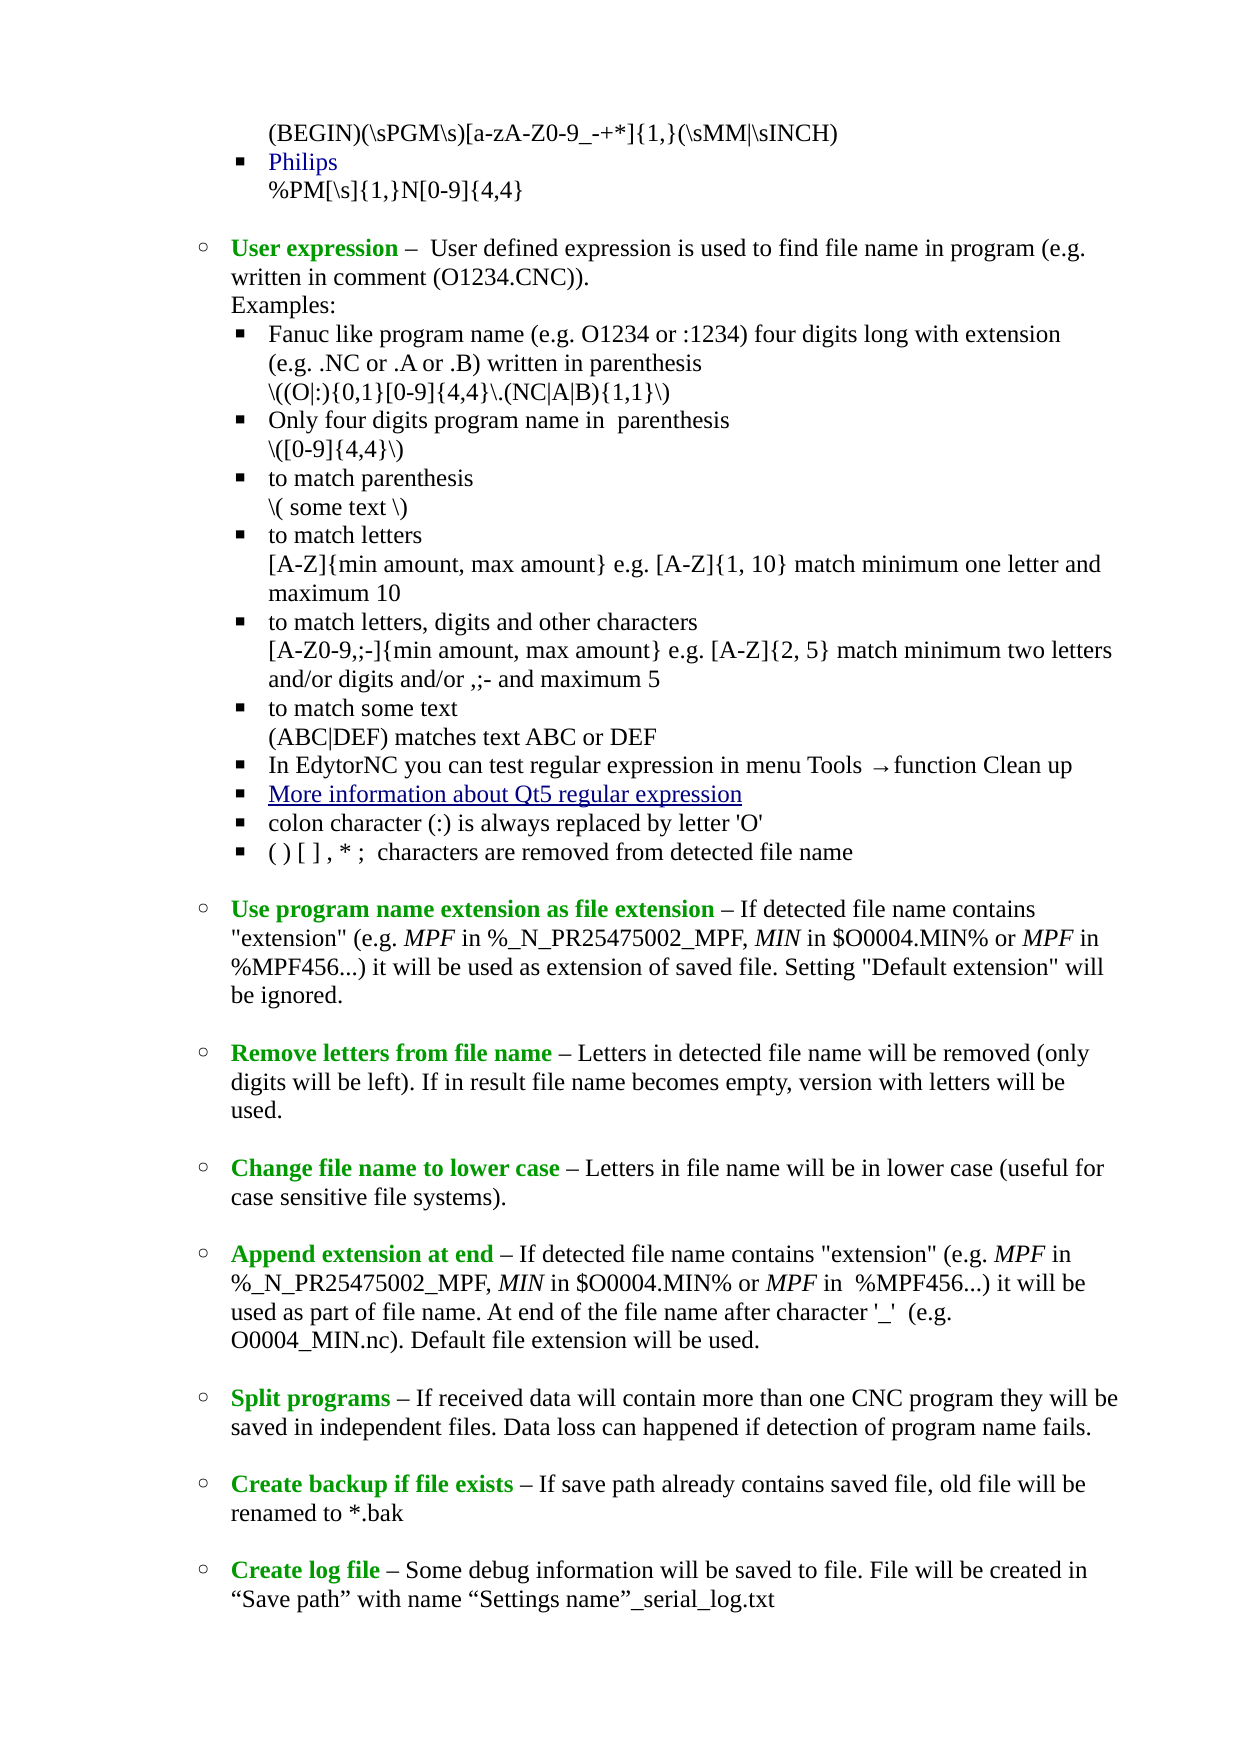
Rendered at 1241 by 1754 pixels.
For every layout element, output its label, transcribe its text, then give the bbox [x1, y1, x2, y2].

list (BEGIN)(\sPGM\s)[a-zA-Z0-9_-+*]{1,}(\sMM|\sINCH) [231, 118, 1122, 147]
list Use program name extension as file extension – If detected file name contains "extension" (e.g. MPF in %_N_PR25475002_MPF, MIN in $O0004.MIN% or MPF in %MPF456...) it will be used as extension of saved file. Setting "Default extension" will be ignored. [193, 894, 1122, 1009]
list ( ) [ ] , * ; characters are removed from detected file name [231, 837, 1122, 866]
list Create backup if file exists – If save path already contains saved file, old file will be renamed to *.bak [193, 1469, 1122, 1527]
list Append extension at end – If detected file name contains "extension" (e.g. MPF in %_N_PR25475002_MPF, MIN in $O0004.MIN% or MPF in %MPF456...) it will be used as part of file name. At end of the file name after character '_' (e.g. O0004_MIN.nc). Default file extension will be used. [193, 1239, 1122, 1354]
list Philips [231, 147, 1122, 176]
list to match parenthesis [231, 463, 1122, 492]
list In EdytorNC you can test regular expression in menu Tools →function Clean up [231, 751, 1122, 779]
list \([0-9]{4,4}\) [231, 434, 1122, 463]
list Change file name to lower case – Letters in file name will be in lower case (useful for case sensitive file systems). [193, 1153, 1122, 1211]
list to match some text [231, 693, 1122, 722]
list \( some text \) [231, 492, 1122, 521]
list (ABC|DEF) matches text ABC or DEF [231, 722, 1122, 751]
list Examples: [193, 291, 1122, 319]
list colon character (:) is always replaced by letter 'O' [231, 808, 1122, 837]
list \((O|:){0,1}[0-9]{4,4}\.(NC|A|B){1,1}\) [231, 377, 1122, 406]
list User expression – User defined expression is used to find file name in program (e.g. written in comment (O1234.CNC)). [193, 233, 1122, 291]
list Only four digits program name in parenthesis [231, 406, 1122, 434]
list %PM[\s]{1,}N[0-9]{4,4} [231, 176, 1122, 204]
list to match letters, digits and other characters [231, 607, 1122, 636]
list to match letters [231, 521, 1122, 549]
list Remove letters from file name – Letters in detected file name will be removed (only digits will be left). If in result file name becomes empty, version with letters will be used. [193, 1038, 1122, 1124]
list Create log file – Some debug information will be saved to file. File will be created in “Save path” with name “Settings name”_serial_log.txt [193, 1556, 1122, 1613]
list Split programs – If received data will contain more than one CNC program they will be saved in independent files. Data loss can happened if detection of program name fails. [193, 1383, 1122, 1441]
list Fanuc like program name (e.g. O1234 or :1234) four digits long with extension (e.g. .NC or .A or .B) written in parenthesis [231, 319, 1122, 377]
list [A-Z]{min amount, max amount} e.g. [A-Z]{1, 10} match minimum one letter and maximum 10 [231, 549, 1122, 607]
list More information about Qt5 regular expression [231, 779, 1122, 808]
list [A-Z0-9,;-]{min amount, max amount} e.g. [A-Z]{2, 5} match minimum two letters and/or digits and/or ,;- and maximum 5 [231, 636, 1122, 693]
